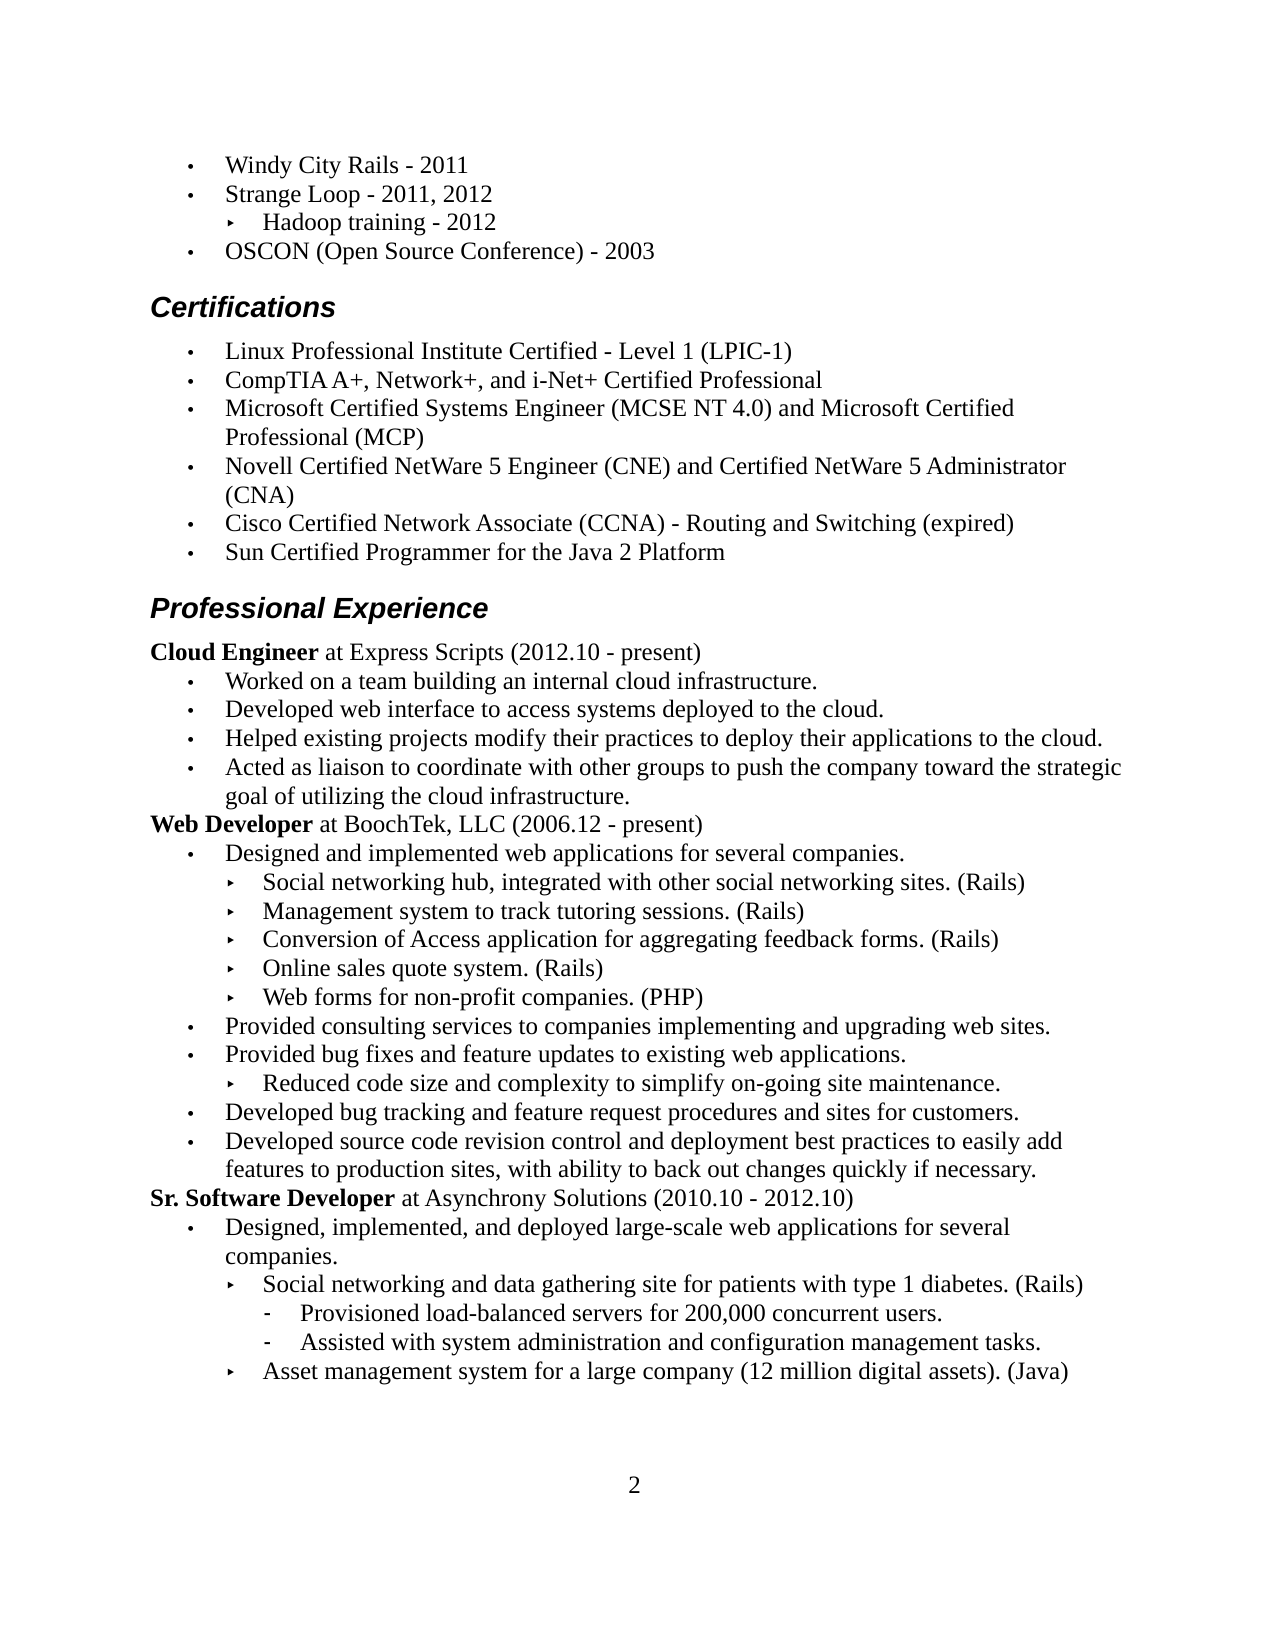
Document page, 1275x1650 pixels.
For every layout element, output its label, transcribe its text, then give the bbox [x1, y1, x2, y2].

list Microsoft Certified Systems Engineer (MCSE NT 4.0) and Microsoft Certified Professional (MCP) [187, 393, 1125, 451]
list Social networking and data gathering site for patients with type 1 diabetes. (Rails) [225, 1269, 1125, 1298]
text Cloud Engineer at Express Scripts (2012.10 - present) [150, 637, 1125, 666]
list Provided consulting services to companies implementing and upgrading web sites. [187, 1011, 1125, 1039]
list Worked on a team building an internal cloud infrastructure. [187, 666, 1125, 694]
text Web Developer at BoochTek, LLC (2006.12 - present) [150, 809, 1125, 838]
list Provided bug fixes and feature updates to existing web applications. [187, 1039, 1125, 1068]
list Developed web interface to access systems deployed to the cloud. [187, 694, 1125, 723]
list Management system to track tutoring sessions. (Rails) [225, 896, 1125, 924]
list Strange Loop - 2011, 2012 [187, 179, 1125, 207]
list Web forms for non-profit companies. (PHP) [225, 982, 1125, 1011]
list Assisted with system administration and configuration management tasks. [262, 1327, 1125, 1356]
list Designed and implemented web applications for several companies. [187, 838, 1125, 867]
list Reduced code size and complexity to simplify on-going site maintenance. [225, 1068, 1125, 1097]
list Linux Professional Institute Certified - Level 1 (LPIC-1) [187, 336, 1125, 365]
text Sr. Software Developer at Asynchrony Solutions (2010.10 - 2012.10) [150, 1183, 1125, 1212]
list Sun Certified Programmer for the Java 2 Platform [187, 537, 1125, 566]
list Acted as liaison to coordinate with other groups to push the company toward the strategic goal of utilizing the cloud infrastructure. [187, 752, 1125, 809]
list Social networking hub, integrated with other social networking sites. (Rails) [225, 867, 1125, 896]
subtitle Professional Experience [150, 591, 1125, 624]
list Helped existing projects modify their practices to deploy their applications to the cloud. [187, 723, 1125, 752]
list Cisco Certified Network Associate (CCNA) - Routing and Switching (expired) [187, 508, 1125, 537]
list Provisioned load-balanced servers for 200,000 concurrent users. [262, 1298, 1125, 1327]
list Developed source code revision control and deployment best practices to easily add features to production sites, with ability to back out changes quickly if necessary. [187, 1126, 1125, 1183]
subtitle Certifications [150, 290, 1125, 323]
list Hadoop training - 2012 [225, 207, 1125, 236]
list Online sales quote system. (Rails) [225, 953, 1125, 982]
list Windy City Rails - 2011 [187, 150, 1125, 179]
list Developed bug tracking and feature request procedures and sites for customers. [187, 1097, 1125, 1126]
list Novell Certified NetWare 5 Engineer (CNE) and Certified NetWare 5 Administrator (CNA) [187, 451, 1125, 508]
list Designed, implemented, and deployed large-scale web applications for several companies. [187, 1212, 1125, 1269]
list Conversion of Access application for aggregating feedback forms. (Rails) [225, 924, 1125, 953]
list OSCON (Open Source Conference) - 2003 [187, 236, 1125, 265]
list CompTIA A+, Network+, and i-Net+ Certified Professional [187, 365, 1125, 393]
list Asset management system for a large company (12 million digital assets). (Java) [225, 1356, 1125, 1384]
